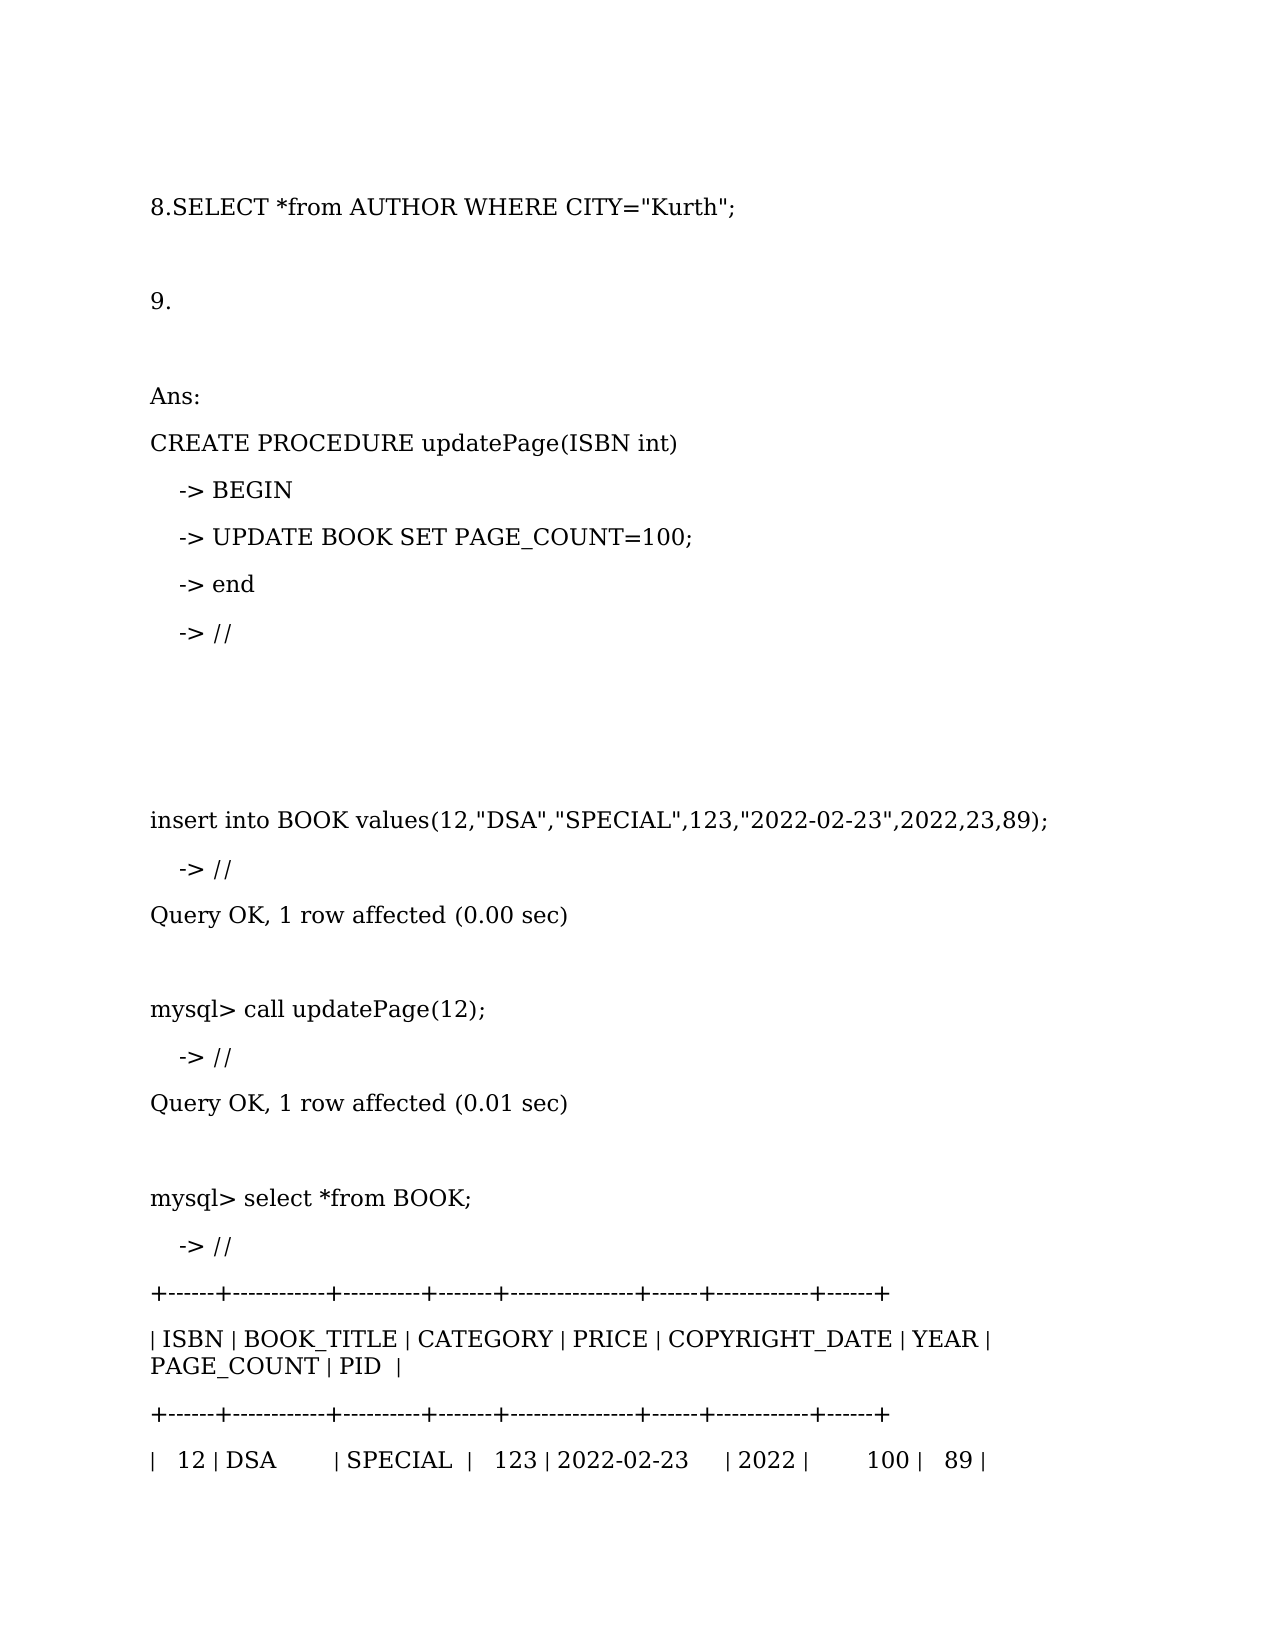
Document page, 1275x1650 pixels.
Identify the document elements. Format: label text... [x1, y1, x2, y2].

text 9. [150, 292, 1125, 314]
text mysql> call updatePage(12); [150, 999, 1125, 1022]
text 8.SELECT *from AUTHOR WHERE CITY="Kurth"; [150, 197, 1125, 220]
text mysql> select *from BOOK; [150, 1188, 1125, 1211]
text | 12 | DSA | SPECIAL | 123 | 2022-02-23 | 2022 | 100 | 89 | [150, 1450, 1125, 1473]
text -> UPDATE BOOK SET PAGE_COUNT=100; [150, 527, 1125, 550]
text insert into BOOK values(12,"DSA","SPECIAL",123,"2022-02-23",2022,23,89); [150, 811, 1125, 833]
text -> BEGIN [150, 480, 1125, 503]
text -> // [150, 1235, 1125, 1258]
text -> // [150, 622, 1125, 645]
text | ISBN | BOOK_TITLE | CATEGORY | PRICE | COPYRIGHT_DATE | YEAR | PAGE_COUNT | PID | [150, 1330, 1125, 1379]
text -> end [150, 575, 1125, 598]
text +------+------------+----------+-------+----------------+------+------------+------+ [150, 1282, 1125, 1305]
text Ans: [150, 386, 1125, 409]
text -> // [150, 1047, 1125, 1069]
text Query OK, 1 row affected (0.01 sec) [150, 1094, 1125, 1117]
text Query OK, 1 row affected (0.00 sec) [150, 905, 1125, 928]
text +------+------------+----------+-------+----------------+------+------------+------+ [150, 1403, 1125, 1426]
text -> // [150, 858, 1125, 881]
text CREATE PROCEDURE updatePage(ISBN int) [150, 433, 1125, 456]
